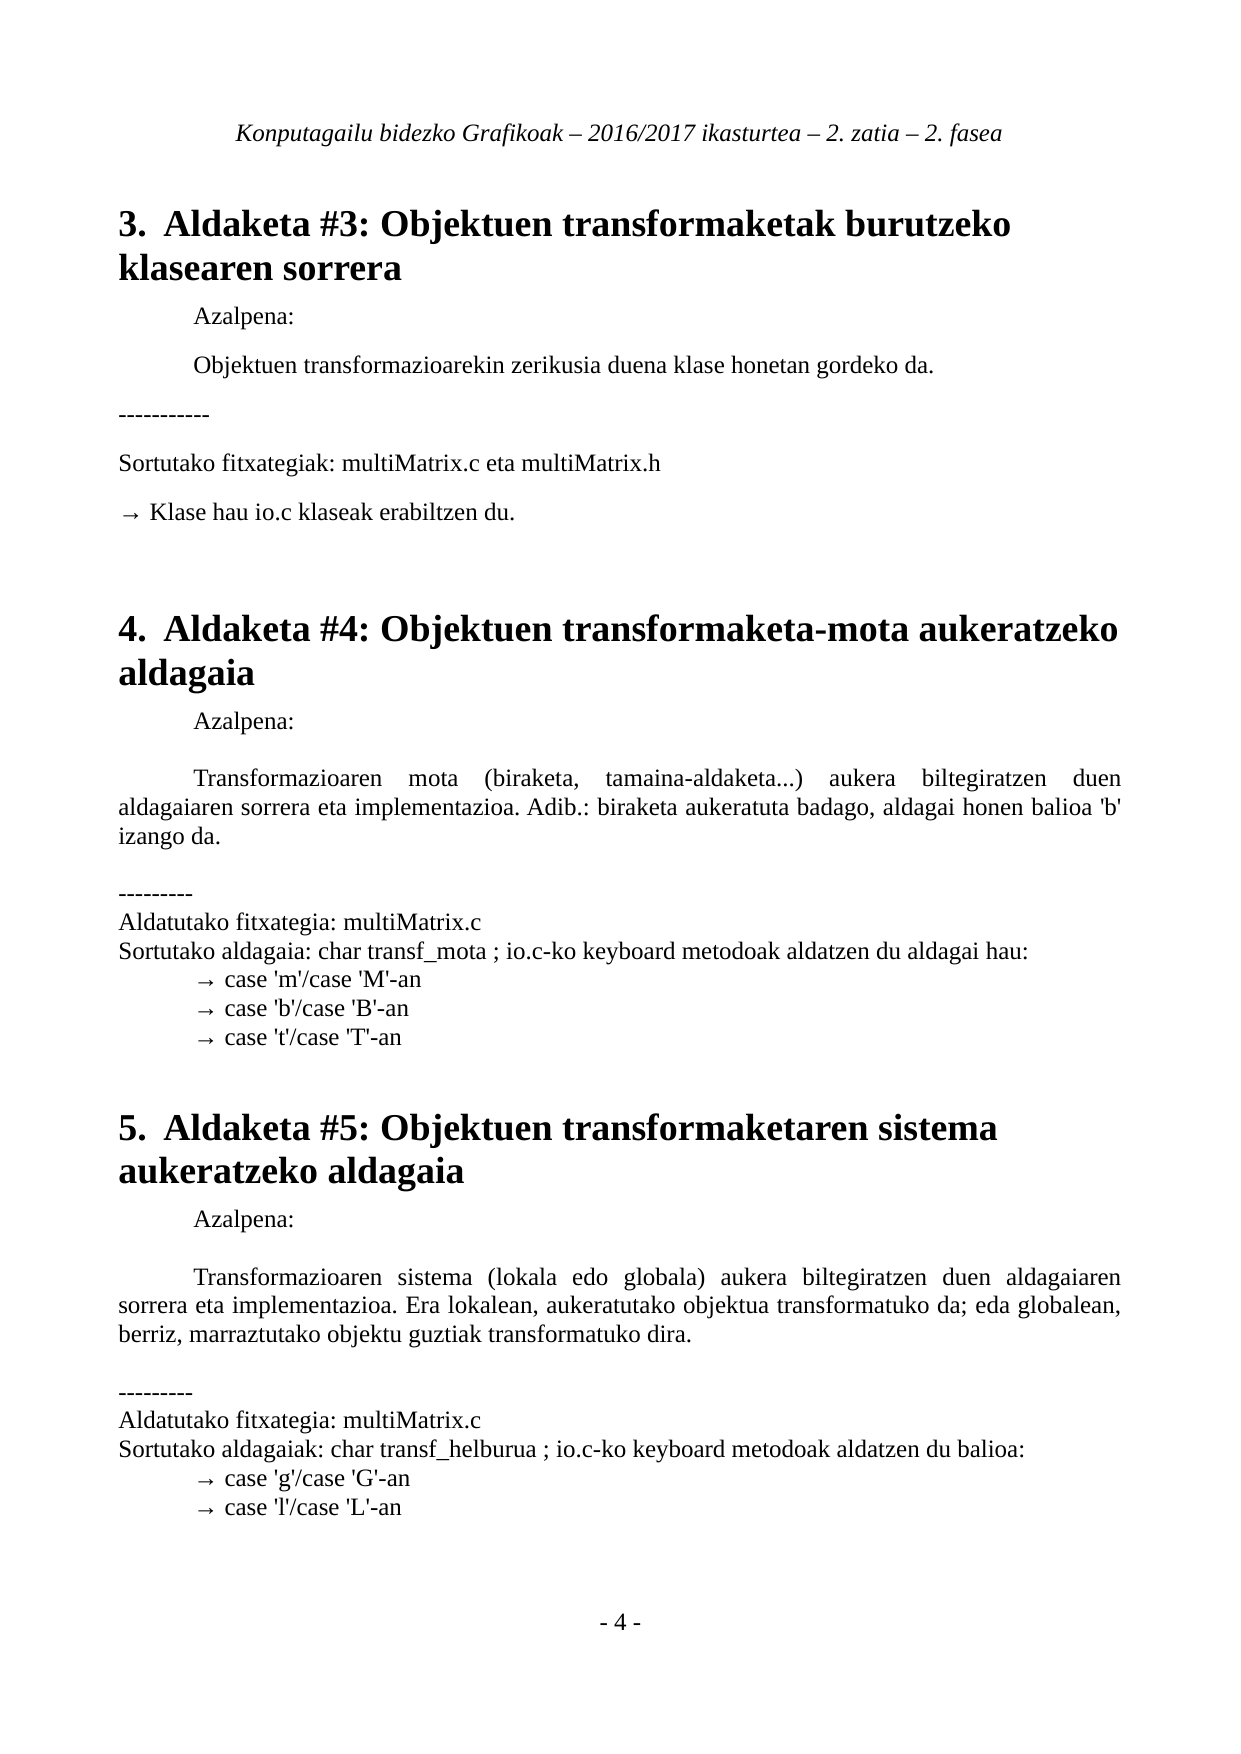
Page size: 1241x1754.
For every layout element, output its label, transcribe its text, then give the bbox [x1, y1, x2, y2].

subtitle Aldaketa #3: Objektuen transformaketak burutzeko klasearen sorrera [118, 201, 1122, 289]
text → case 'g'/case 'G'-an [118, 1463, 1122, 1492]
text Azalpena: [118, 1204, 1122, 1233]
text Transformazioaren sistema (lokala edo globala) aukera biltegiratzen duen aldagaiaren sorrera eta implementazioa. Era lokalean, aukeratutako objektua transformatuko da; eda globalean, berriz, marraztutako objektu guztiak transformatuko dira. [118, 1262, 1122, 1348]
text → case 'b'/case 'B'-an [118, 993, 1122, 1022]
subtitle Aldaketa #4: Objektuen transformaketa-mota aukeratzeko aldagaia [118, 606, 1122, 693]
text → case 'm'/case 'M'-an [118, 964, 1122, 993]
text --------- [118, 878, 1122, 907]
text Aldatutako fitxategia: multiMatrix.c [118, 1406, 1122, 1434]
text Aldatutako fitxategia: multiMatrix.c [118, 907, 1122, 936]
text Sortutako fitxategiak: multiMatrix.c eta multiMatrix.h [118, 448, 1122, 477]
text ----------- [118, 399, 1122, 428]
text Azalpena: [118, 301, 1122, 330]
subtitle Aldaketa #5: Objektuen transformaketaren sistema aukeratzeko aldagaia [118, 1104, 1122, 1192]
text → case 't'/case 'T'-an [118, 1022, 1122, 1051]
text Transformazioaren mota (biraketa, tamaina-aldaketa...) aukera biltegiratzen duen aldagaiaren sorrera eta implementazioa. Adib.: biraketa aukeratuta badago, aldagai honen balioa 'b' izango da. [118, 763, 1122, 849]
text Sortutako aldagaia: char transf_mota ; io.c-ko keyboard metodoak aldatzen du aldagai hau: [118, 936, 1122, 964]
text → Klase hau io.c klaseak erabiltzen du. [118, 497, 1122, 526]
text --------- [118, 1377, 1122, 1406]
text Azalpena: [118, 706, 1122, 734]
text Sortutako aldagaiak: char transf_helburua ; io.c-ko keyboard metodoak aldatzen du balioa: [118, 1434, 1122, 1463]
text Objektuen transformazioarekin zerikusia duena klase honetan gordeko da. [118, 350, 1122, 379]
text → case 'l'/case 'L'-an [118, 1492, 1122, 1521]
